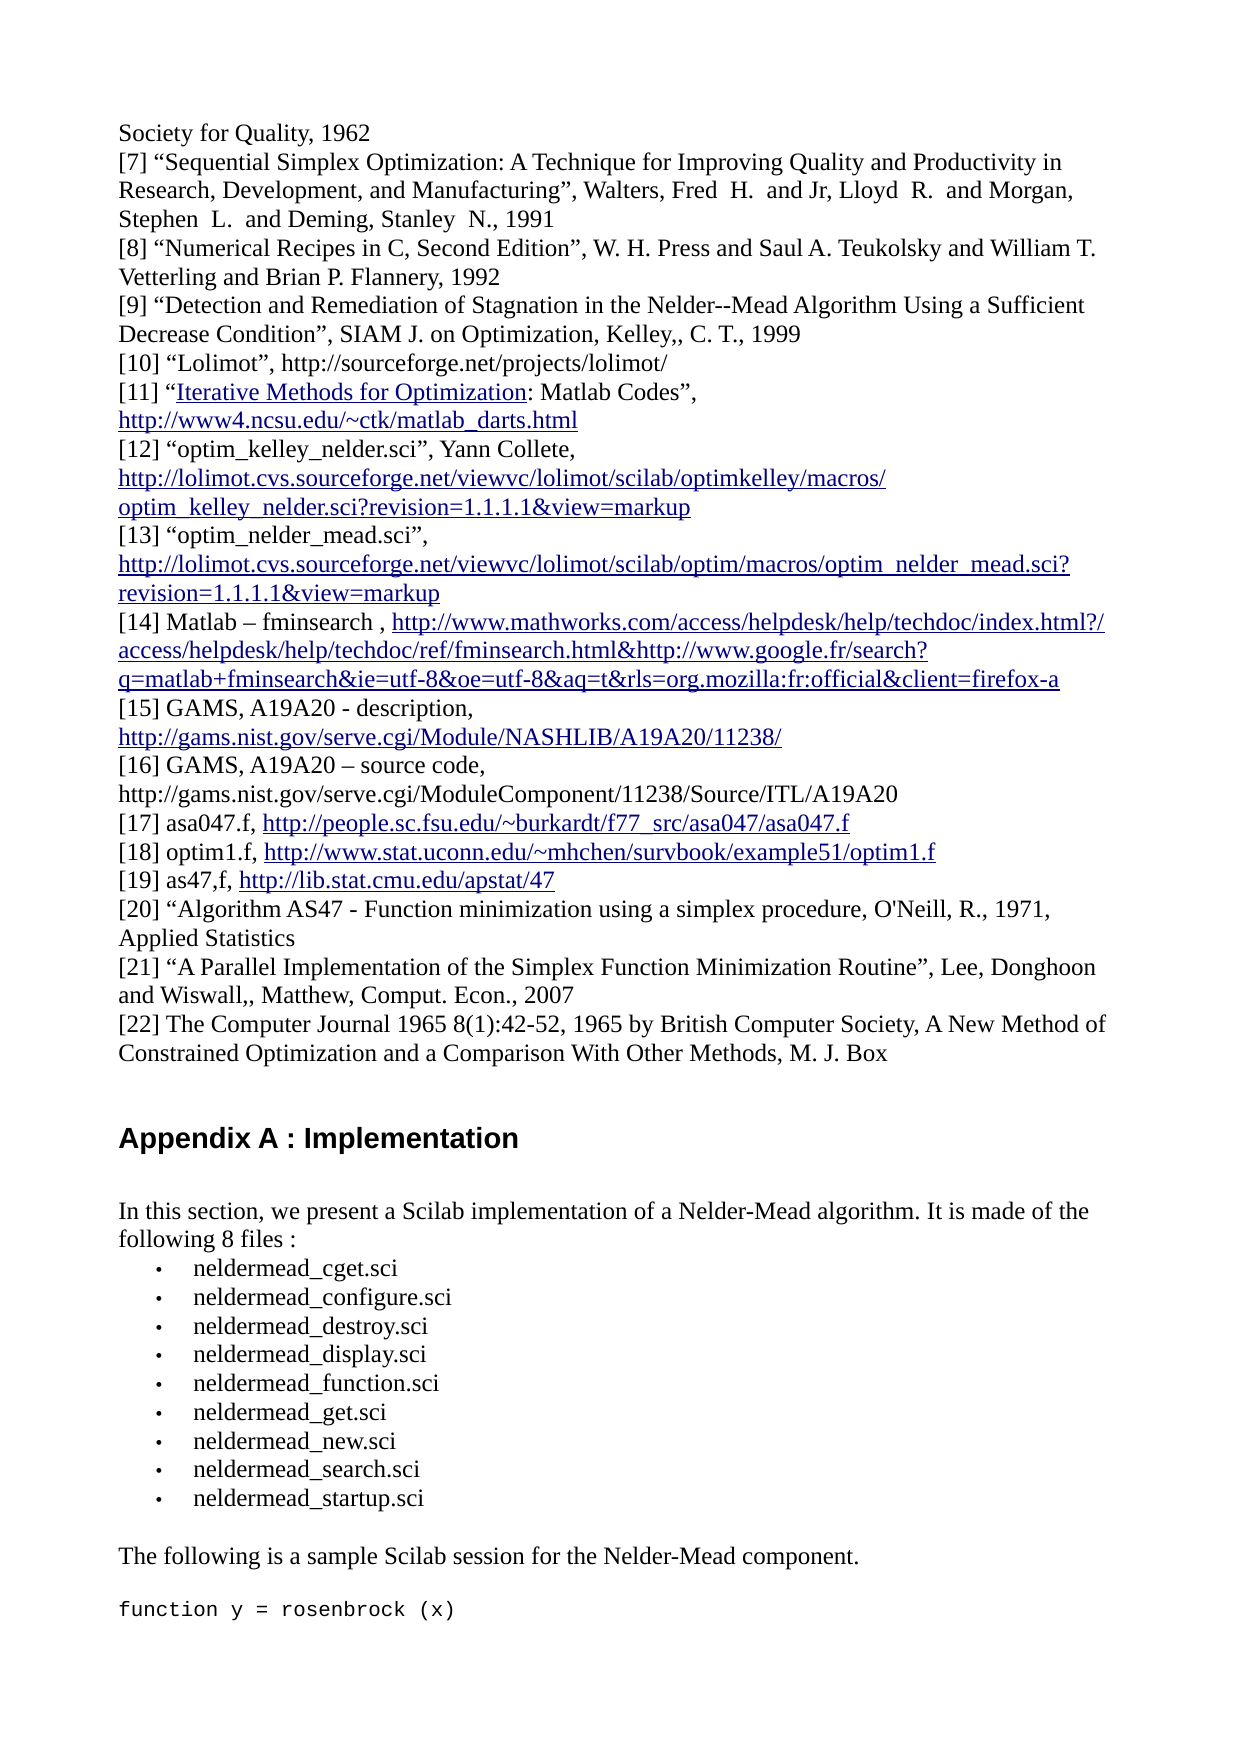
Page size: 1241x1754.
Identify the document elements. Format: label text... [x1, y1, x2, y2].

list neldermead_cget.sci [156, 1253, 1122, 1282]
list neldermead_search.sci [156, 1454, 1122, 1483]
list neldermead_get.sci [156, 1397, 1122, 1426]
text [20] “Algorithm AS47 - Function minimization using a simplex procedure, O'Neill, R., 1971, Applied Statistics [118, 894, 1122, 952]
text In this section, we present a Scilab implementation of a Nelder-Mead algorithm. It is made of the following 8 files : [118, 1196, 1122, 1253]
text [14] Matlab – fminsearch , http://www.mathworks.com/access/helpdesk/help/techdoc/index.html?/access/helpdesk/help/techdoc/ref/fminsearch.html&http://www.google.fr/search?q=matlab+fminsearch&ie=utf-8&oe=utf-8&aq=t&rls=org.mozilla:fr:official&client=firefox-a [118, 607, 1122, 693]
subtitle Appendix A : Implementation [118, 1121, 1122, 1154]
text [18] optim1.f, http://www.stat.uconn.edu/~mhchen/survbook/example51/optim1.f [118, 837, 1122, 866]
text [15] GAMS, A19A20 - description, http://gams.nist.gov/serve.cgi/Module/NASHLIB/A19A20/11238/ [118, 693, 1122, 751]
list neldermead_destroy.sci [156, 1311, 1122, 1339]
list neldermead_startup.sci [156, 1483, 1122, 1512]
text [7] “Sequential Simplex Optimization: A Technique for Improving Quality and Productivity in Research, Development, and Manufacturing”, Walters, Fred H. and Jr, Lloyd R. and Morgan, Stephen L. and Deming, Stanley N., 1991 [118, 147, 1122, 233]
list neldermead_configure.sci [156, 1282, 1122, 1311]
text [10] “Lolimot”, http://sourceforge.net/projects/lolimot/ [118, 348, 1122, 377]
list neldermead_display.sci [156, 1339, 1122, 1368]
text [22] The Computer Journal 1965 8(1):42-52, 1965 by British Computer Society, A New Method of Constrained Optimization and a Comparison With Other Methods, M. J. Box [118, 1009, 1122, 1067]
list neldermead_function.sci [156, 1368, 1122, 1397]
text [16] GAMS, A19A20 – source code, http://gams.nist.gov/serve.cgi/ModuleComponent/11238/Source/ITL/A19A20 [118, 751, 1122, 808]
text The following is a sample Scilab session for the Nelder-Mead component. [118, 1541, 1122, 1570]
text [11] “Iterative Methods for Optimization: Matlab Codes”, http://www4.ncsu.edu/~ctk/matlab_darts.html [118, 377, 1122, 434]
text [21] “A Parallel Implementation of the Simplex Function Minimization Routine”, Lee, Donghoon and Wiswall,, Matthew, Comput. Econ., 2007 [118, 952, 1122, 1009]
text [17] asa047.f, http://people.sc.fsu.edu/~burkardt/f77_src/asa047/asa047.f [118, 808, 1122, 837]
text [9] “Detection and Remediation of Stagnation in the Nelder--Mead Algorithm Using a Sufficient Decrease Condition”, SIAM J. on Optimization, Kelley,, C. T., 1999 [118, 291, 1122, 348]
text [12] “optim_kelley_nelder.sci”, Yann Collete, http://lolimot.cvs.sourceforge.net/viewvc/lolimot/scilab/optimkelley/macros/optim_kelley_nelder.sci?revision=1.1.1.1&view=markup [118, 434, 1122, 521]
text function y = rosenbrock (x) [118, 1599, 1122, 1623]
text Society for Quality, 1962 [118, 118, 1122, 147]
text [8] “Numerical Recipes in C, Second Edition”, W. H. Press and Saul A. Teukolsky and William T. Vetterling and Brian P. Flannery, 1992 [118, 233, 1122, 291]
text [13] “optim_nelder_mead.sci”, http://lolimot.cvs.sourceforge.net/viewvc/lolimot/scilab/optim/macros/optim_nelder_mead.sci?revision=1.1.1.1&view=markup [118, 521, 1122, 607]
list neldermead_new.sci [156, 1426, 1122, 1454]
text [19] as47,f, http://lib.stat.cmu.edu/apstat/47 [118, 866, 1122, 894]
